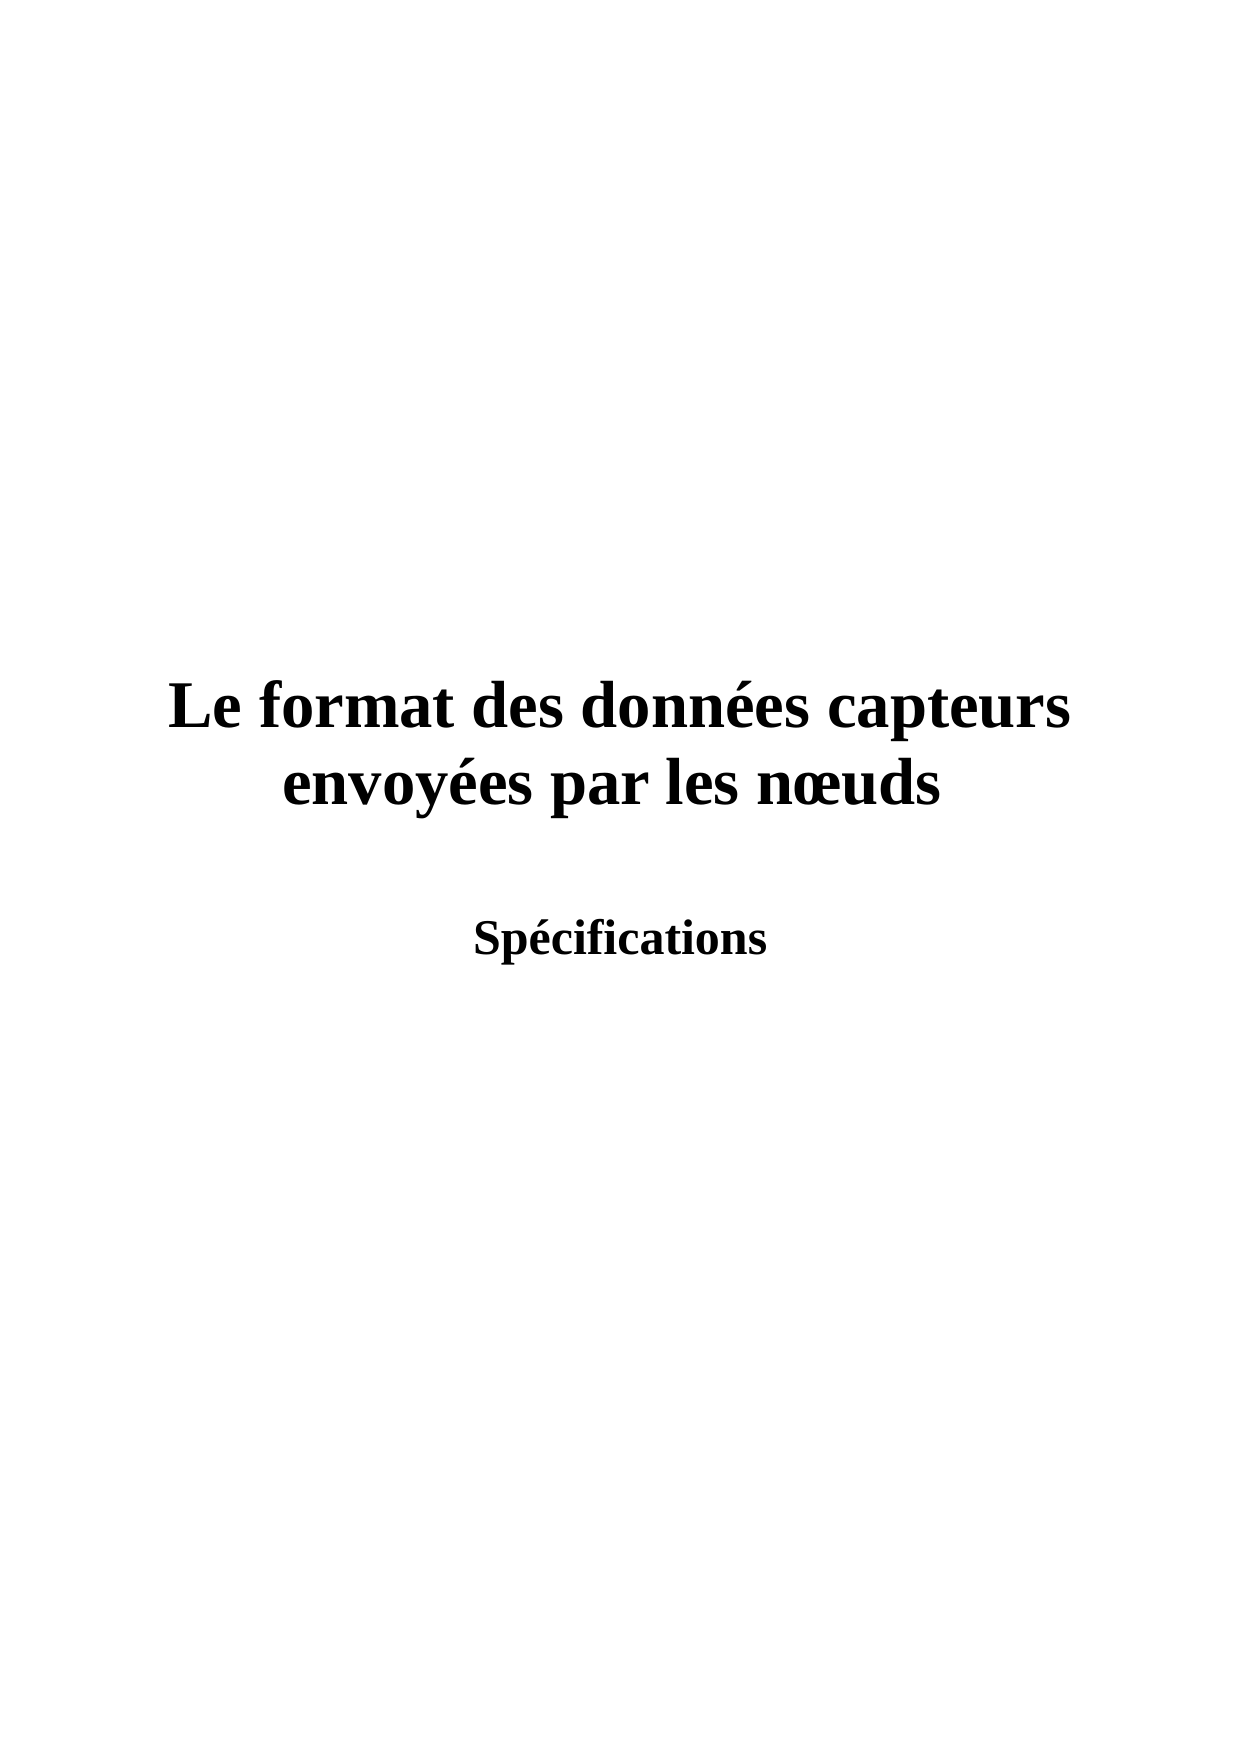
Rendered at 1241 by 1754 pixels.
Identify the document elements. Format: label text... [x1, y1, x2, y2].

text Spécifications [118, 907, 1122, 965]
text Le format des données capteurs envoyées par les nœuds [118, 666, 1122, 819]
